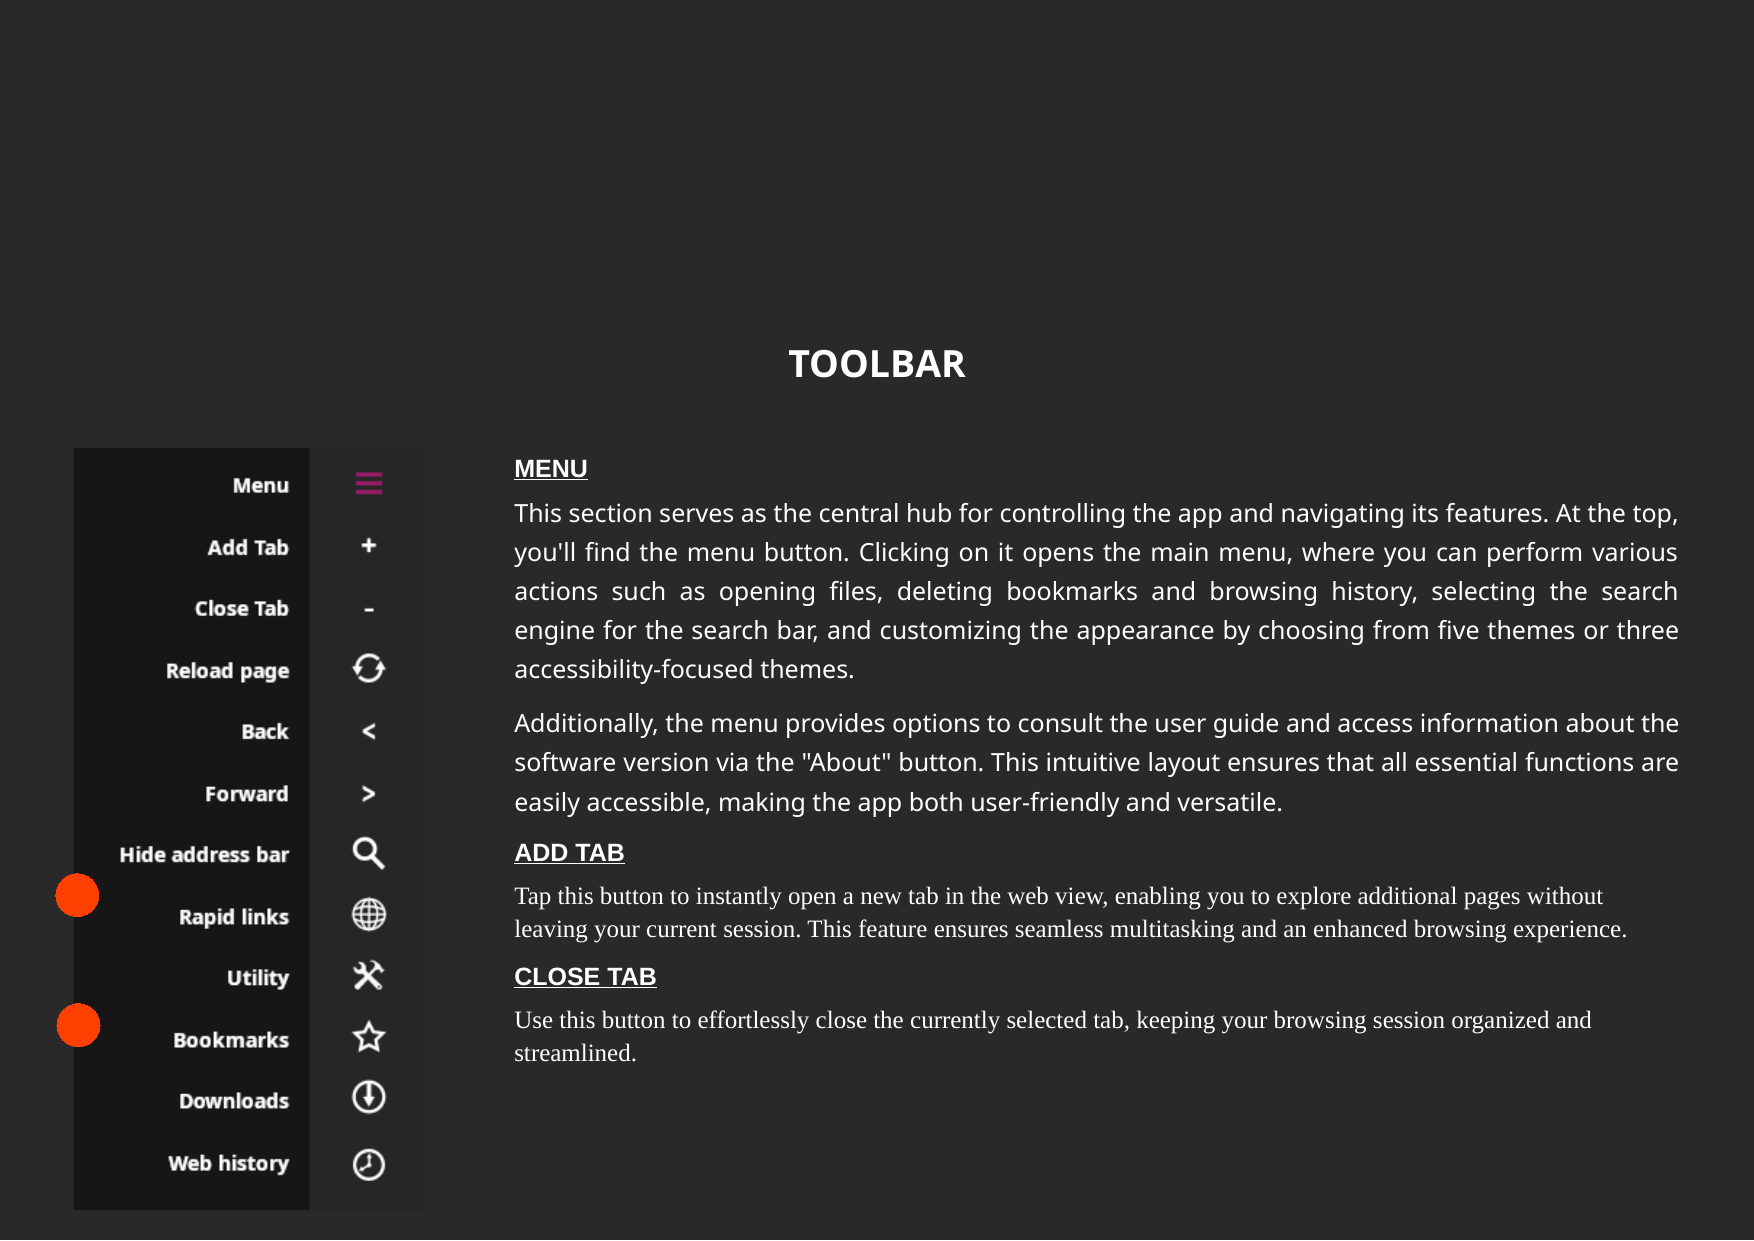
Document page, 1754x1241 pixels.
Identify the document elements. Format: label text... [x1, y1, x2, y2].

subtitle CLOSE TAB [514, 962, 1680, 991]
subtitle Use this button to effortlessly close the currently selected tab, keeping your browsing session organized and streamlined. [514, 1005, 1680, 1067]
subtitle Tap this button to instantly open a new tab in the web view, enabling you to explore additional pages without leaving your current session. This feature ensures seamless multitasking and an enhanced browsing experience. [514, 881, 1680, 943]
subtitle MENU [514, 454, 1680, 483]
subtitle ADD TAB [514, 838, 1680, 867]
subtitle TOOLBAR [73, 337, 1680, 388]
text Additionally, the menu provides options to consult the user guide and access information about the software version via the "About" button. This intuitive layout ensures that all essential functions are easily accessible, making the app both user-friendly and versatile. [514, 706, 1680, 818]
text This section serves as the central hub for controlling the app and navigating its features. At the top, you'll find the menu button. Clicking on it opens the main menu, where you can perform various actions such as opening files, deleting bookmarks and browsing history, selecting the search engine for the search bar, and customizing the appearance by choosing from five themes or three accessibility-focused themes. [514, 496, 1680, 686]
picture [73, 448, 423, 1210]
